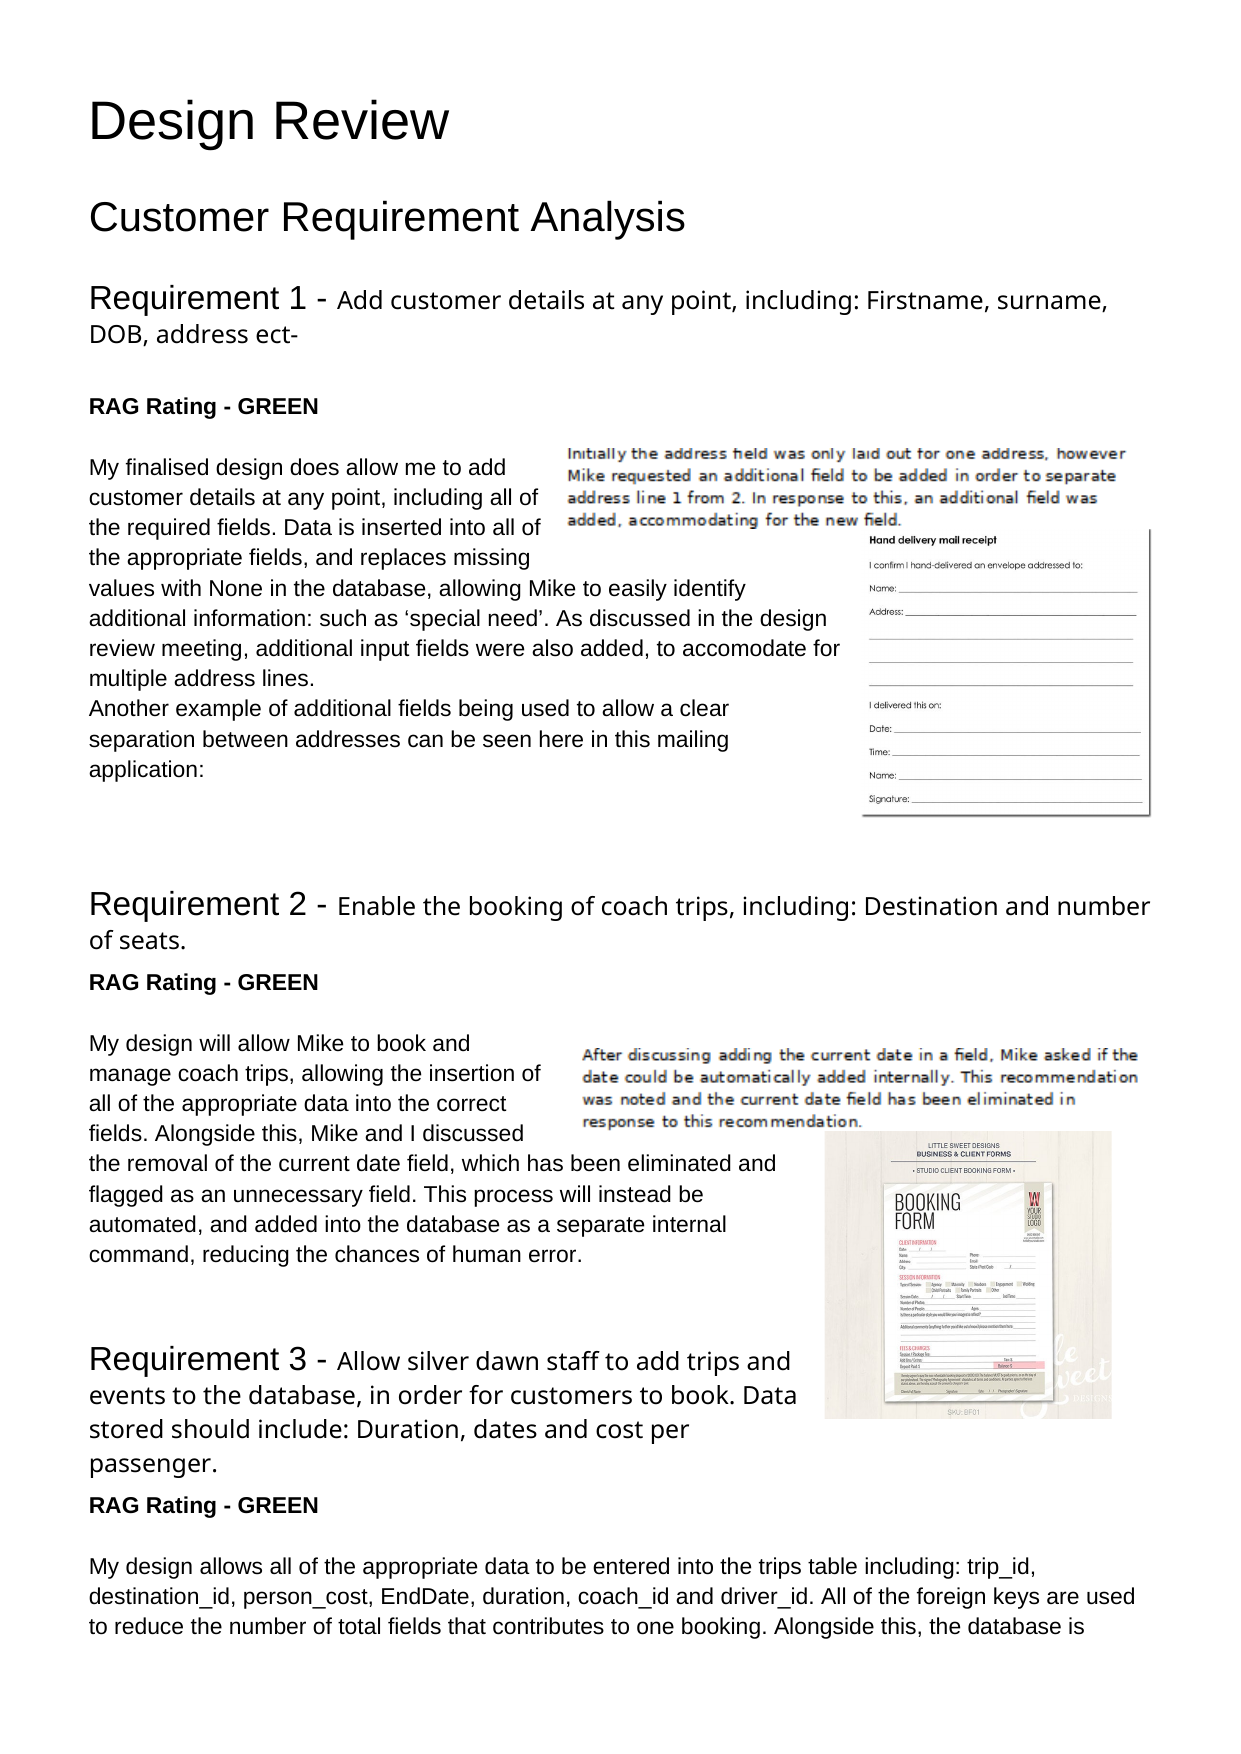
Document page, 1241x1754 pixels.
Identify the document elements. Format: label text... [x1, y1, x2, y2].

text My design will allow Mike to book and manage coach trips, allowing the insertion of all of the appropriate data into the correct fields. Alongside this, Mike and I discussed the removal of the current date field, which has been eliminated and flagged as an unnecessary field. This process will instead be automated, and added into the database as a separate internal command, reducing the chances of human error. [88, 1029, 1152, 1267]
text My finalised design does allow me to add customer details at any point, including all of the required fields. Data is inserted into all of the appropriate fields, and replaces missing values with None in the database, allowing Mike to easily identify additional information: such as ‘special need’. As discussed in the design review meeting, additional input fields were also added, to accomodate for multiple address lines. [88, 454, 861, 692]
picture [566, 448, 1152, 818]
subtitle Requirement 3 - Allow silver dawn staff to add trips and events to the database, in order for customers to book. Data stored should include: Duration, dates and cost per passenger. [88, 1339, 1152, 1480]
text RAG Rating - GREEN [88, 1492, 1152, 1519]
text RAG Rating - GREEN [88, 393, 1152, 420]
text RAG Rating - GREEN [88, 969, 1152, 996]
text My design allows all of the appropriate data to be entered into the trips table including: trip_id, destination_id, person_cost, EndDate, duration, coach_id and driver_id. All of the foreign keys are used to reduce the number of total fields that contributes to one booking. Alongside this, the database is [88, 1553, 1152, 1639]
picture [578, 1048, 1141, 1419]
subtitle Requirement 1 - Add customer details at any point, including: Firstname, surname, DOB, address ect- [88, 278, 1152, 351]
text Another example of additional fields being used to allow a clear separation between addresses can be seen here in this mailing application: [88, 695, 861, 782]
subtitle Customer Requirement Analysis [88, 192, 1152, 240]
subtitle Requirement 2 - Enable the booking of coach trips, including: Destination and number of seats. [88, 884, 1152, 957]
title Design Review [88, 88, 1152, 151]
